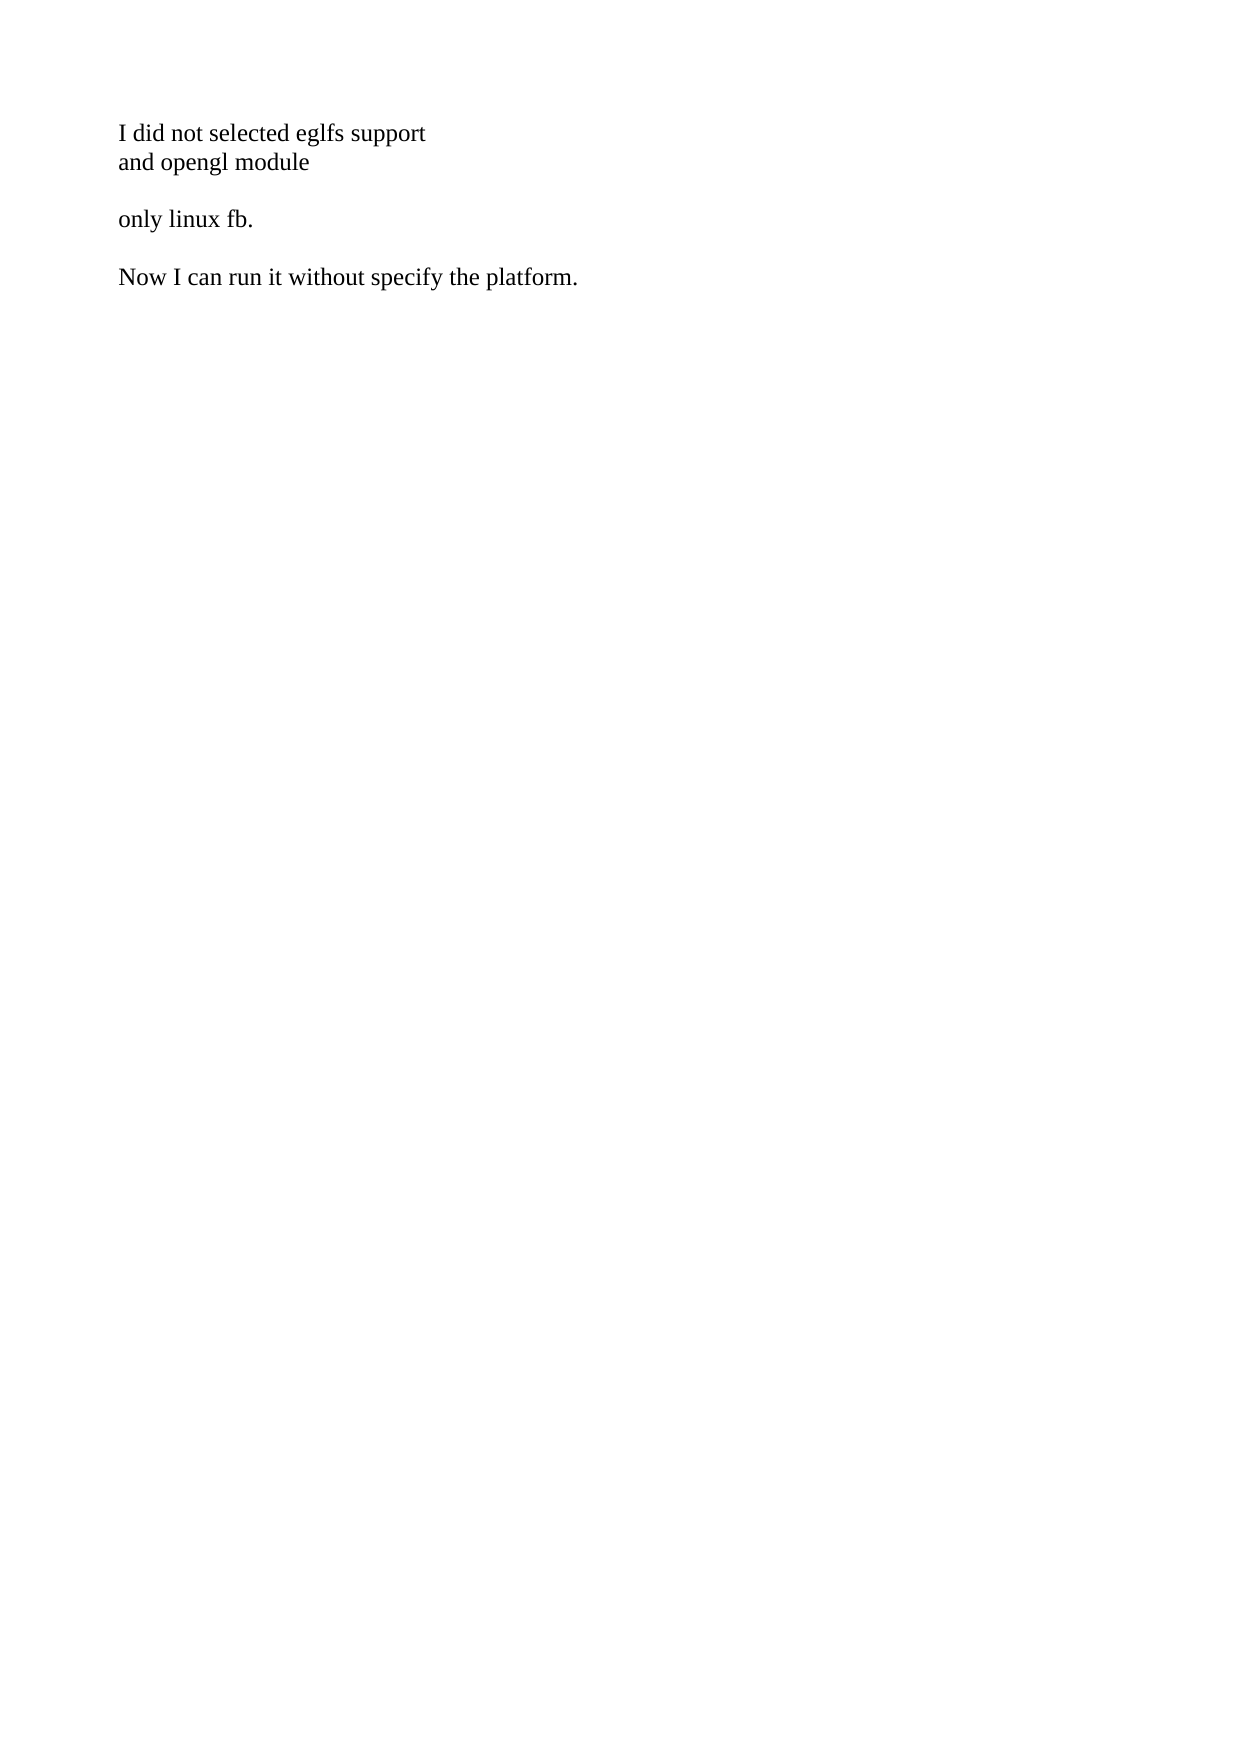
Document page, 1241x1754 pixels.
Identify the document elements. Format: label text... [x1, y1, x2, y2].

text Now I can run it without specify the platform. [118, 262, 1122, 291]
text I did not selected eglfs support [118, 118, 1122, 147]
text only linux fb. [118, 204, 1122, 233]
text and opengl module [118, 147, 1122, 176]
